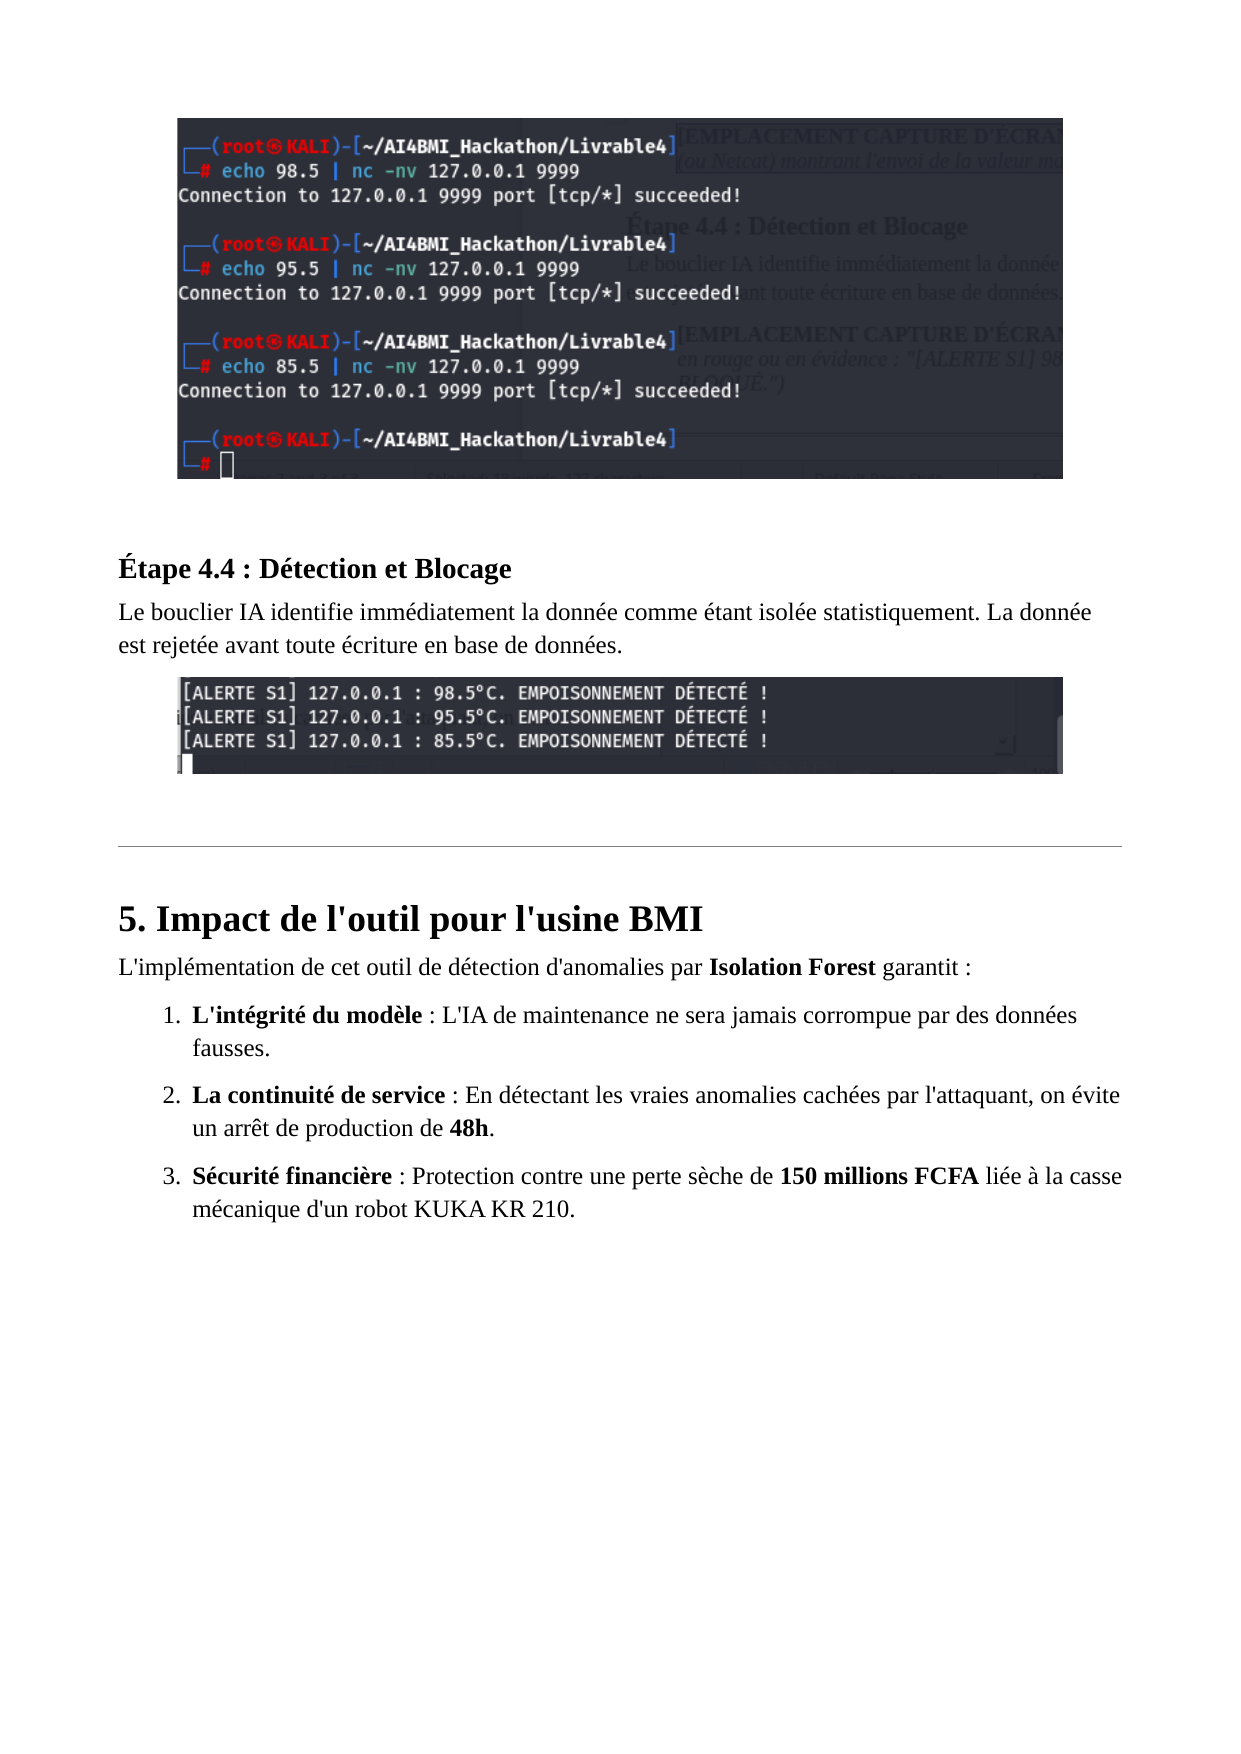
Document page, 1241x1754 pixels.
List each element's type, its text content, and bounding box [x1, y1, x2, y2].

text L'implémentation de cet outil de détection d'anomalies par Isolation Forest garantit : [118, 952, 1122, 981]
picture [177, 118, 1063, 479]
list La continuité de service : En détectant les vraies anomalies cachées par l'attaquant, on évite un arrêt de production de 48h. [162, 1080, 1122, 1142]
text Le bouclier IA identifie immédiatement la donnée comme étant isolée statistiquement. La donnée est rejetée avant toute écriture en base de données. [118, 597, 1122, 659]
subtitle Étape 4.4 : Détection et Blocage [118, 551, 1122, 585]
picture [177, 677, 1063, 774]
list Sécurité financière : Protection contre une perte sèche de 150 millions FCFA liée à la casse mécanique d'un robot KUKA KR 210. [162, 1161, 1122, 1223]
subtitle 5. Impact de l'outil pour l'usine BMI [118, 897, 1122, 940]
list L'intégrité du modèle : L'IA de maintenance ne sera jamais corrompue par des données fausses. [162, 1000, 1122, 1062]
